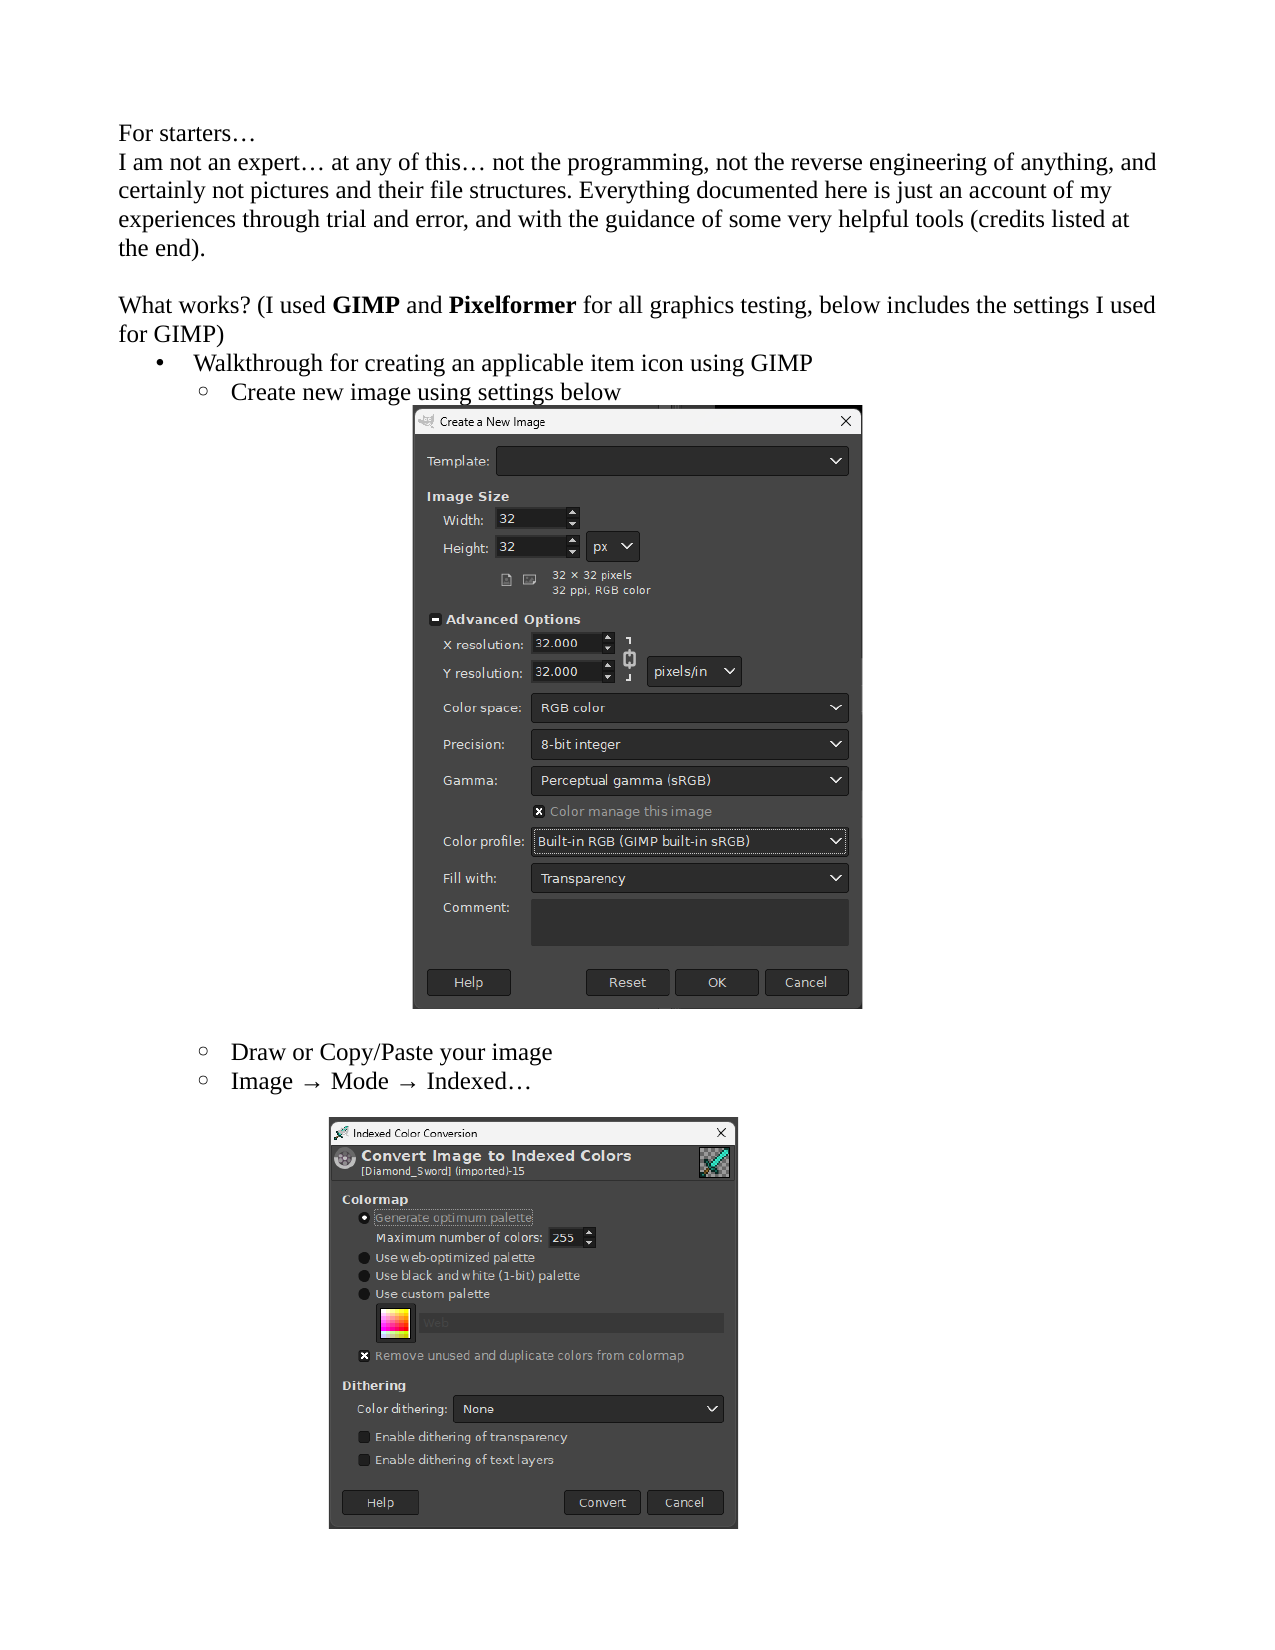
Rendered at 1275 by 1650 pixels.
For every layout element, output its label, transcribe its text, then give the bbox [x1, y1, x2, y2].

text For starters… [118, 118, 1157, 147]
list Walkthrough for creating an applicable item icon using GIMP [156, 348, 1157, 377]
picture [412, 405, 863, 1009]
text What works? (I used GIMP and Pixelformer for all graphics testing, below includes the settings I used for GIMP) [118, 291, 1157, 348]
list Draw or Copy/Paste your image [193, 1037, 1157, 1066]
text I am not an expert… at any of this… not the programming, not the reverse engineering of anything, and certainly not pictures and their file structures. Everything documented here is just an account of my experiences through trial and error, and with the guidance of some very helpful tools (credits listed at the end). [118, 147, 1157, 262]
list Image → Mode → Indexed… [193, 1066, 1157, 1095]
picture [328, 1117, 739, 1529]
list Create new image using settings below [193, 377, 1157, 406]
